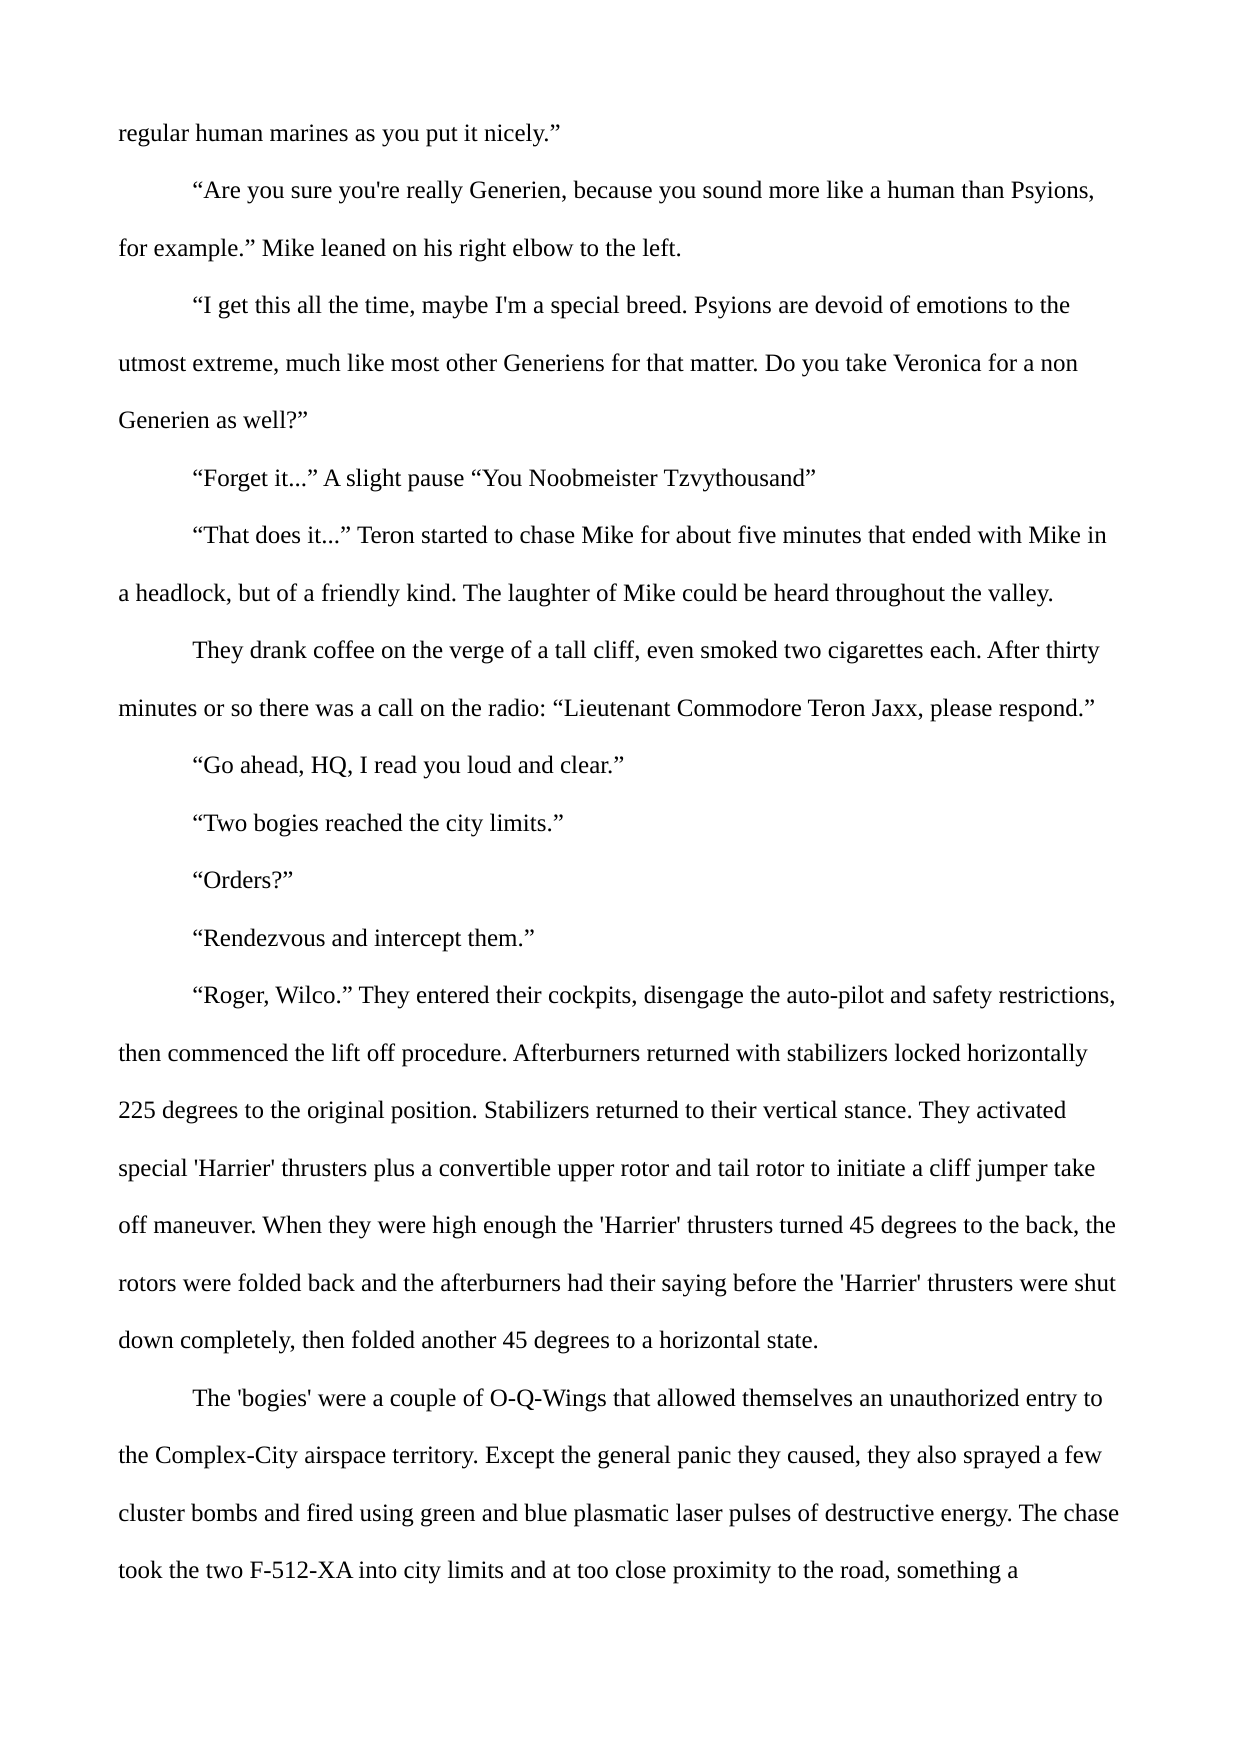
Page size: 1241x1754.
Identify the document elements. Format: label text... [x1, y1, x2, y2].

text regular human marines as you put it nicely.” [118, 118, 1122, 147]
text “That does it...” Teron started to chase Mike for about five minutes that ended with Mike in a headlock, but of a friendly kind. The laughter of Mike could be heard throughout the valley. [118, 521, 1122, 607]
text “Rendezvous and intercept them.” [118, 923, 1122, 952]
text They drank coffee on the verge of a tall cliff, even smoked two cigarettes each. After thirty minutes or so there was a call on the radio: “Lieutenant Commodore Teron Jaxx, please respond.” [118, 636, 1122, 722]
text “Go ahead, HQ, I read you loud and clear.” [118, 751, 1122, 779]
text The 'bogies' were a couple of O-Q-Wings that allowed themselves an unauthorized entry to the Complex-City airspace territory. Except the general panic they caused, they also sprayed a few cluster bombs and fired using green and blue plasmatic laser pulses of destructive energy. The chase took the two F-512-XA into city limits and at too close proximity to the road, something a [118, 1383, 1122, 1584]
text “Are you sure you're really Generien, because you sound more like a human than Psyions, for example.” Mike leaned on his right elbow to the left. [118, 176, 1122, 262]
text “Forget it...” A slight pause “You Noobmeister Tzvythousand” [118, 463, 1122, 492]
text “Orders?” [118, 866, 1122, 894]
text “I get this all the time, maybe I'm a special breed. Psyions are devoid of emotions to the utmost extreme, much like most other Generiens for that matter. Do you take Veronica for a non Generien as well?” [118, 291, 1122, 434]
text “Two bogies reached the city limits.” [118, 808, 1122, 837]
text “Roger, Wilco.” They entered their cockpits, disengage the auto-pilot and safety restrictions, then commenced the lift off procedure. Afterburners returned with stabilizers locked horizontally 225 degrees to the original position. Stabilizers returned to their vertical stance. They activated special 'Harrier' thrusters plus a convertible upper rotor and tail rotor to initiate a cliff jumper take off maneuver. When they were high enough the 'Harrier' thrusters turned 45 degrees to the back, the rotors were folded back and the afterburners had their saying before the 'Harrier' thrusters were shut down completely, then folded another 45 degrees to a horizontal state. [118, 981, 1122, 1354]
